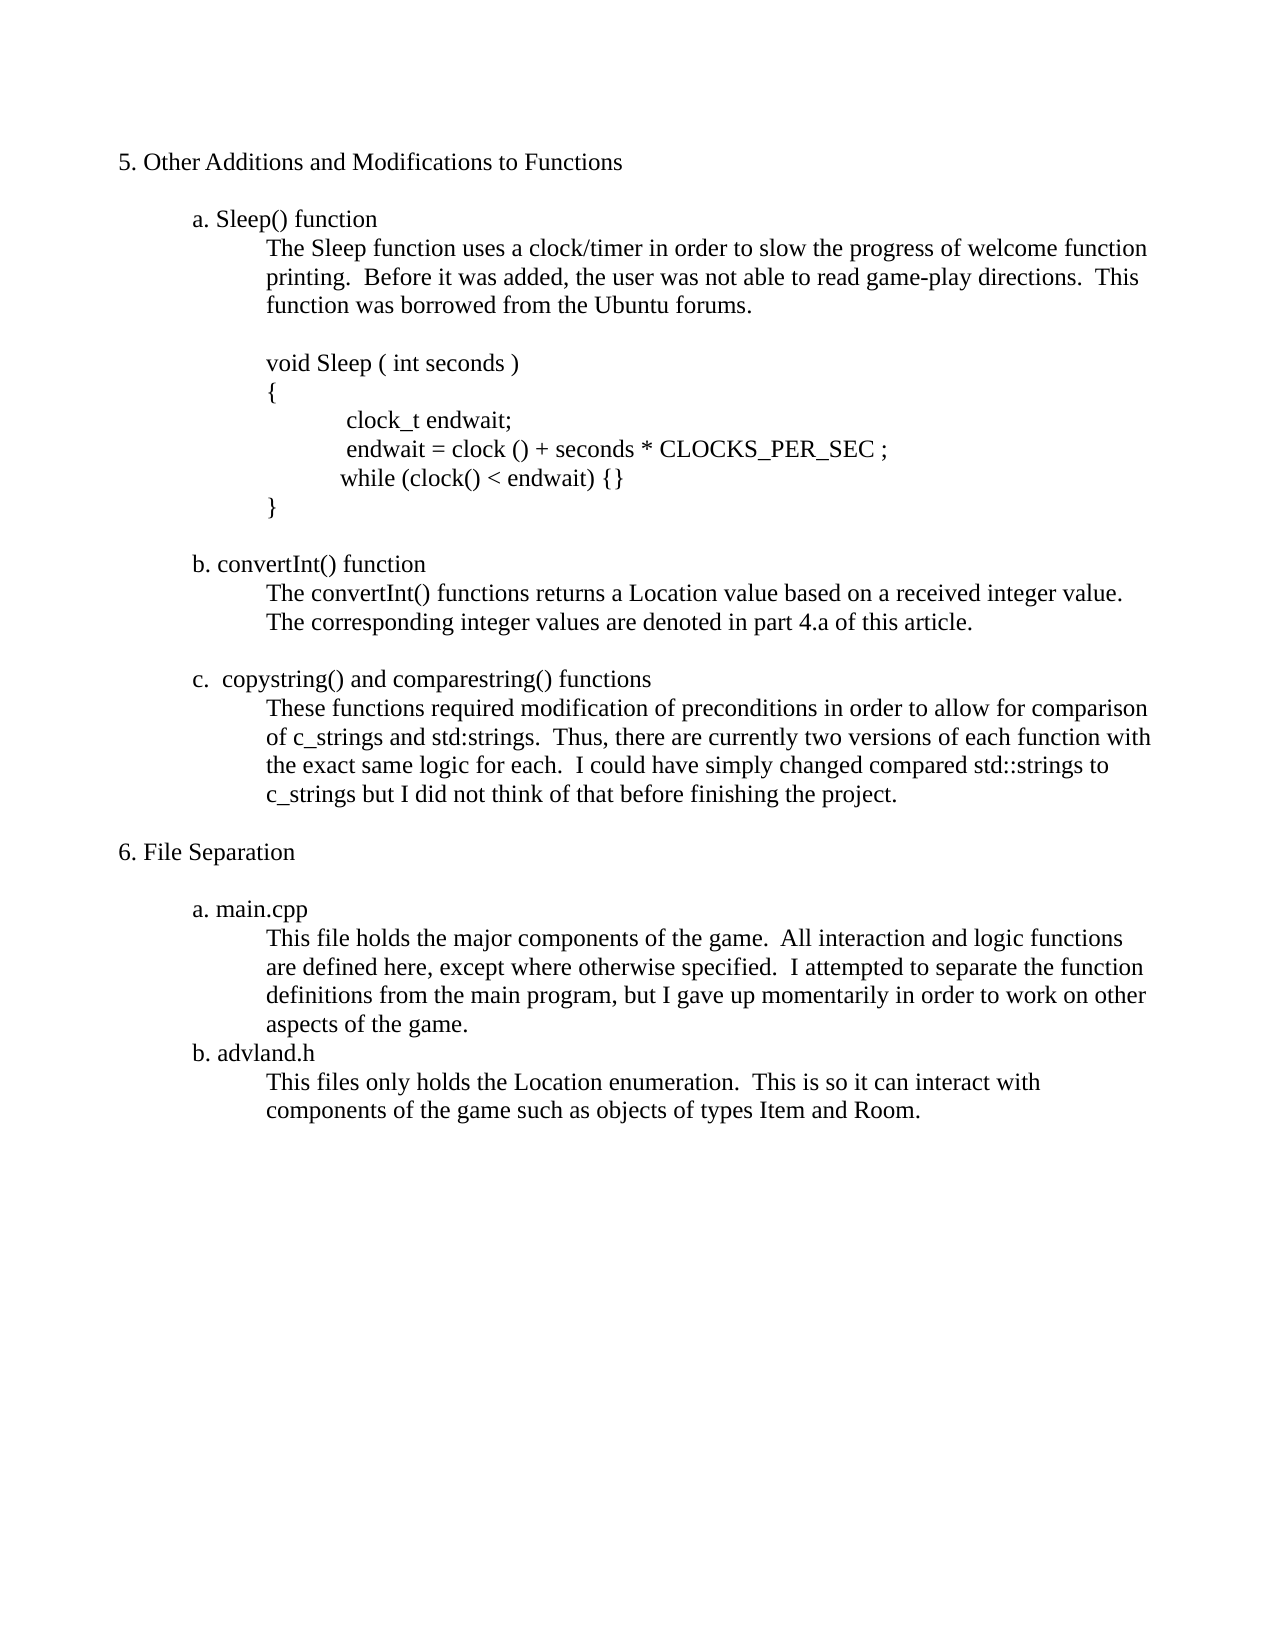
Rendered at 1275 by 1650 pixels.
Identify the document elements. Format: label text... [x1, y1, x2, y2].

text 6. File Separation [118, 837, 1157, 866]
text clock_t endwait; [118, 406, 1157, 434]
text This files only holds the Location enumeration. This is so it can interact with components of the game such as objects of types Item and Room. [118, 1067, 1157, 1124]
text { [118, 377, 1157, 406]
text b. convertInt() function [118, 549, 1157, 578]
text endwait = clock () + seconds * CLOCKS_PER_SEC ; [118, 434, 1157, 463]
text The Sleep function uses a clock/timer in order to slow the progress of welcome function printing. Before it was added, the user was not able to read game-play directions. This function was borrowed from the Ubuntu forums. [118, 233, 1157, 319]
text while (clock() < endwait) {} [118, 463, 1157, 492]
text a. Sleep() function [118, 204, 1157, 233]
text This file holds the major components of the game. All interaction and logic functions are defined here, except where otherwise specified. I attempted to separate the function definitions from the main program, but I gave up momentarily in order to work on other aspects of the game. [118, 923, 1157, 1038]
text a. main.cpp [118, 894, 1157, 923]
text b. advland.h [118, 1038, 1157, 1067]
text } [118, 492, 1157, 521]
text void Sleep ( int seconds ) [118, 348, 1157, 377]
text c. copystring() and comparestring() functions These functions required modification of preconditions in order to allow for comparison of c_strings and std:strings. Thus, there are currently two versions of each function with the exact same logic for each. I could have simply changed compared std::strings to c_strings but I did not think of that before finishing the project. [118, 664, 1157, 808]
text The convertInt() functions returns a Location value based on a received integer value. The corresponding integer values are denoted in part 4.a of this article. [118, 578, 1157, 636]
text 5. Other Additions and Modifications to Functions [118, 147, 1157, 176]
